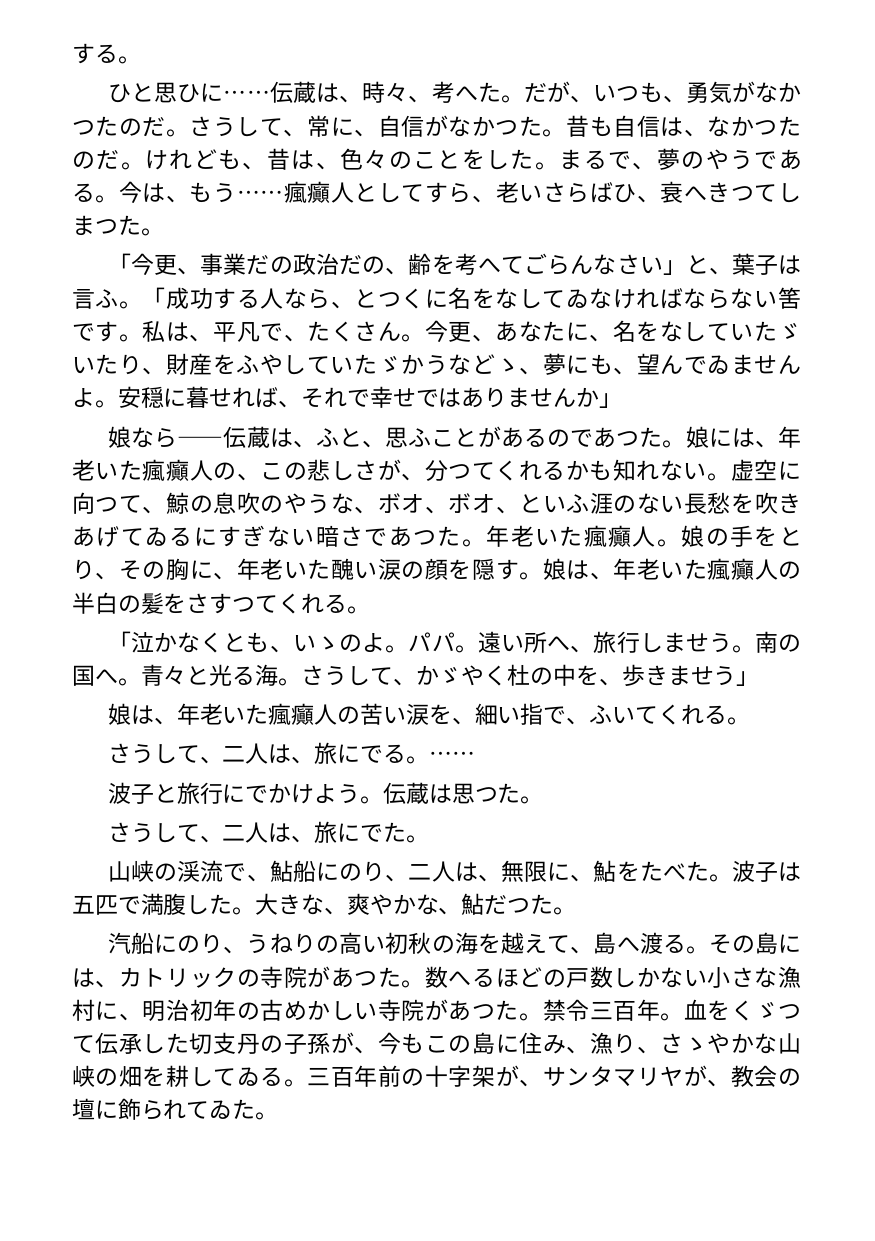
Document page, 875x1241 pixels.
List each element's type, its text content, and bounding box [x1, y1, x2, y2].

text さうして、二人は、旅にでた。 [72, 814, 802, 848]
text 「泣かなくとも、いゝのよ。パパ。遠い所へ、旅行しませう。南の国へ。青々と光る海。さうして、かゞやく杜の中を、歩きませう」 [72, 625, 802, 691]
text 娘なら――伝蔵は、ふと、思ふことがあるのであつた。娘には、年老いた瘋癲人の、この悲しさが、分つてくれるかも知れない。虚空に向つて、鯨の息吹のやうな、ボオ、ボオ、といふ涯のない長愁を吹きあげてゐるにすぎない暗さであつた。年老いた瘋癲人。娘の手をとり、その胸に、年老いた醜い涙の顔を隠す。娘は、年老いた瘋癲人の半白の髪をさすつてくれる。 [72, 419, 802, 619]
text する。 [72, 36, 802, 69]
text ひと思ひに……伝蔵は、時々、考へた。だが、いつも、勇気がなかつたのだ。さうして、常に、自信がなかつた。昔も自信は、なかつたのだ。けれども、昔は、色々のことをした。まるで、夢のやうである。今は、もう……瘋癲人としてすら、老いさらばひ、衰へきつてしまつた。 [72, 75, 802, 241]
text 山峡の渓流で、鮎船にのり、二人は、無限に、鮎をたべた。波子は五匹で満腹した。大きな、爽やかな、鮎だつた。 [72, 854, 802, 920]
text 波子と旅行にでかけよう。伝蔵は思つた。 [72, 775, 802, 809]
text 「今更、事業だの政治だの、齢を考へてごらんなさい」と、葉子は言ふ。「成功する人なら、とつくに名をなしてゐなければならない筈です。私は、平凡で、たくさん。今更、あなたに、名をなしていたゞいたり、財産をふやしていたゞかうなどゝ、夢にも、望んでゐませんよ。安穏に暮せれば、それで幸せではありませんか」 [72, 247, 802, 413]
text さうして、二人は、旅にでる。…… [72, 736, 802, 769]
text 娘は、年老いた瘋癲人の苦い涙を、細い指で、ふいてくれる。 [72, 697, 802, 730]
text 汽船にのり、うねりの高い初秋の海を越えて、島へ渡る。その島には、カトリックの寺院があつた。数へるほどの戸数しかない小さな漁村に、明治初年の古めかしい寺院があつた。禁令三百年。血をくゞつて伝承した切支丹の子孫が、今もこの島に住み、漁り、さゝやかな山峡の畑を耕してゐる。三百年前の十字架が、サンタマリヤが、教会の壇に飾られてゐた。 [72, 926, 802, 1126]
